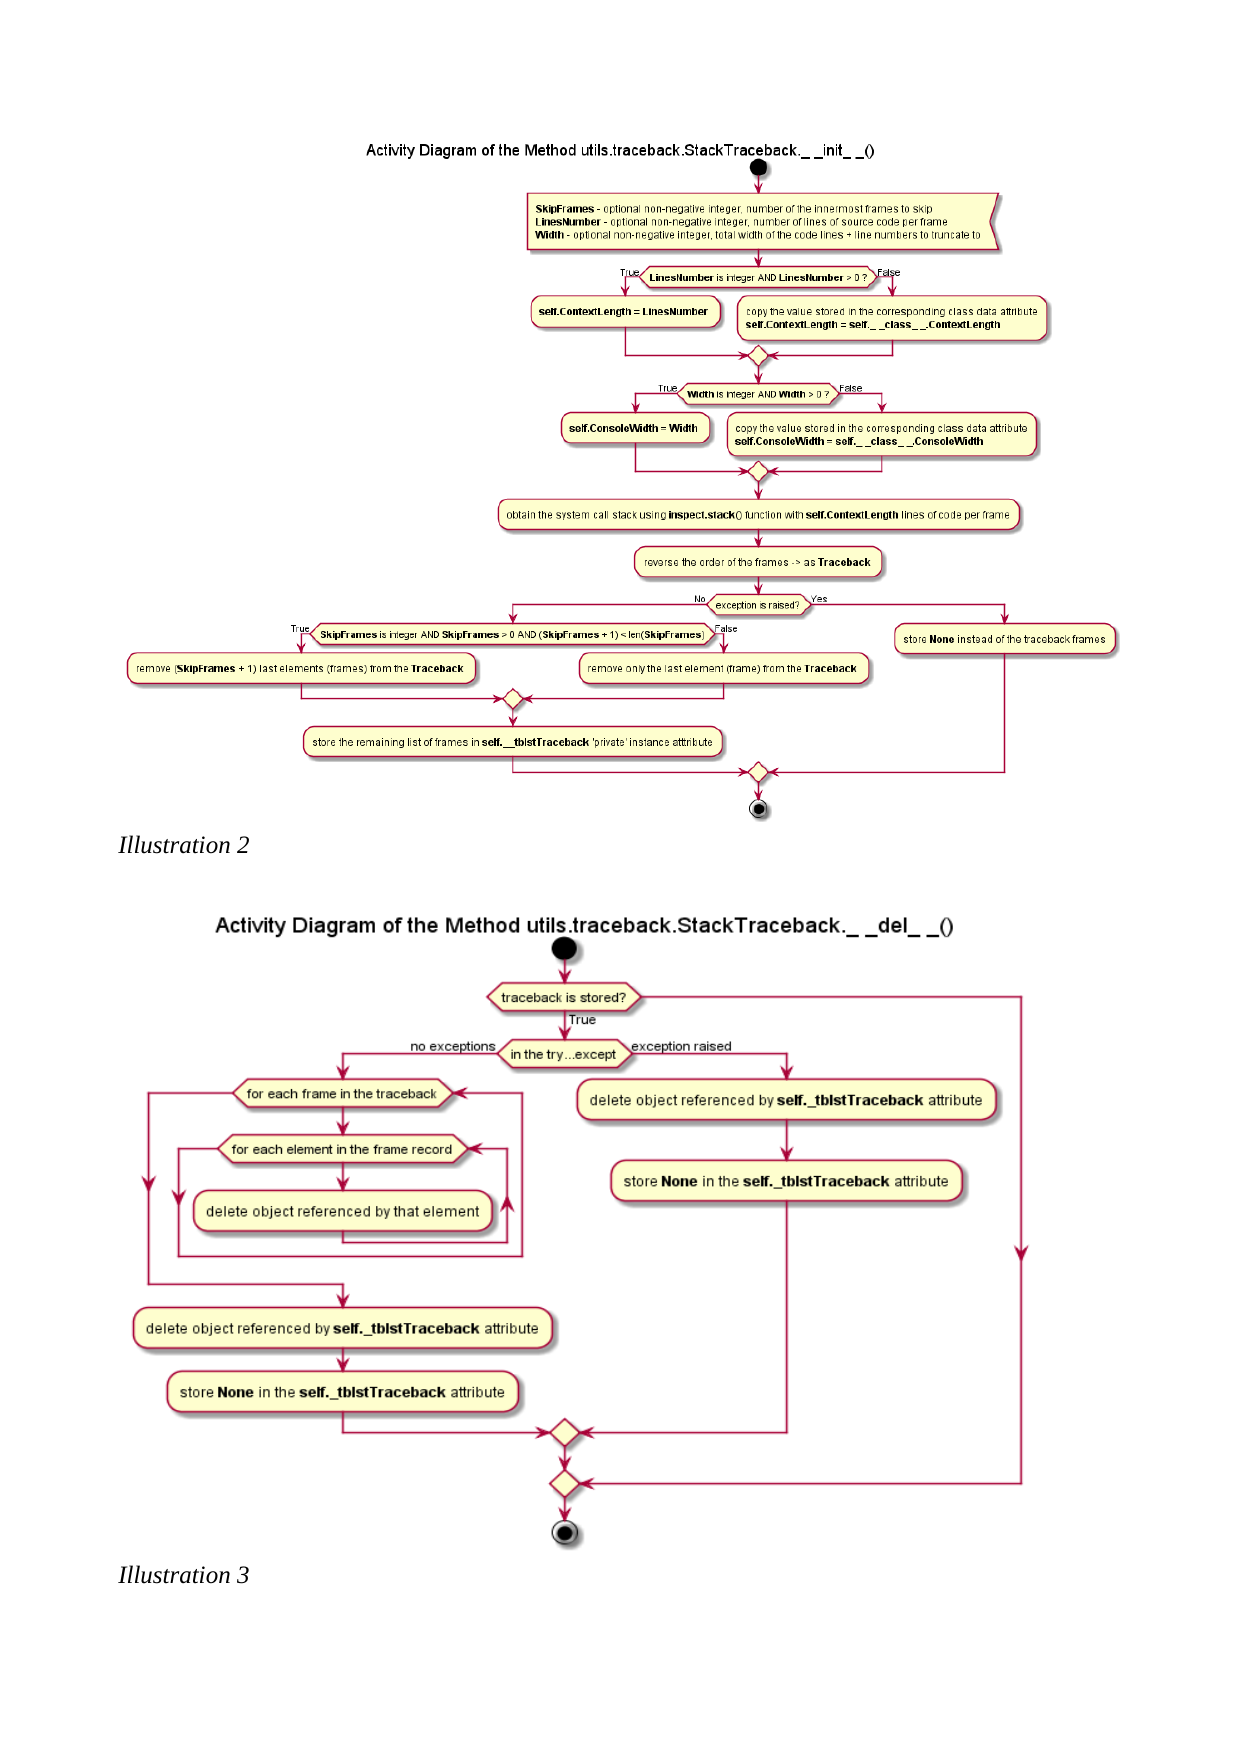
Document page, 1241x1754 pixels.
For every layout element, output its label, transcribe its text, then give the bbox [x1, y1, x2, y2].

picture [118, 130, 1123, 825]
text Illustration 2 [118, 825, 1122, 859]
picture [118, 900, 1052, 1555]
text Illustration 3 [118, 900, 1122, 1589]
